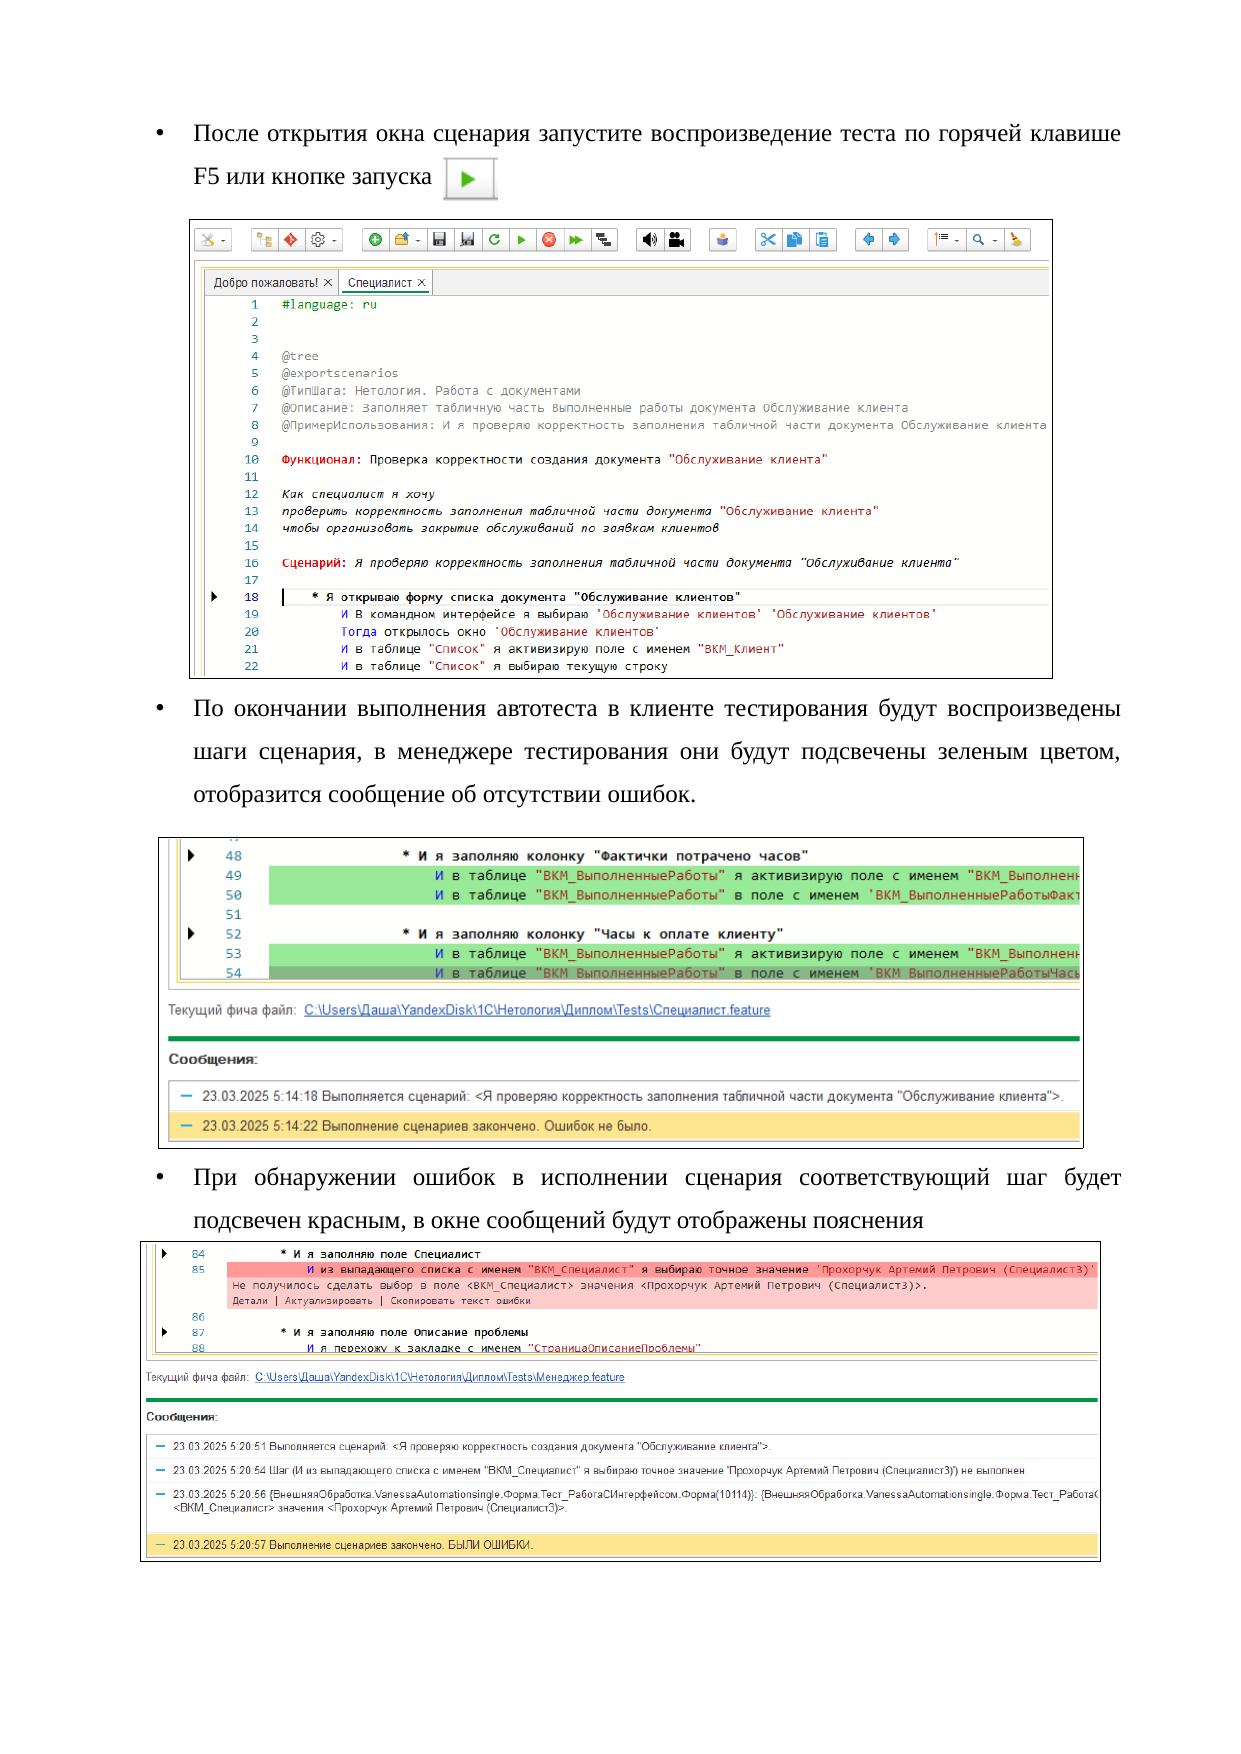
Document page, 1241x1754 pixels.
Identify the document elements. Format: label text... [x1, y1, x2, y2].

picture [443, 147, 498, 209]
list При обнаружении ошибок в исполнении сценария соответствующий шаг будет подсвечен красным, в окне сообщений будут отображены пояснения [156, 837, 1122, 1234]
list По окончании выполнения автотеста в клиенте тестирования будут воспроизведены шаги сценария, в менеджере тестирования они будут подсвечены зеленым цветом, отобразится сообщение об отсутствии ошибок. [156, 219, 1122, 808]
picture [160, 839, 1080, 1145]
list После открытия окна сценария запустите воспроизведение теста по горячей клавише F5 или кнопке запуска [156, 118, 1122, 190]
picture [191, 222, 1049, 676]
picture [142, 1244, 1098, 1559]
